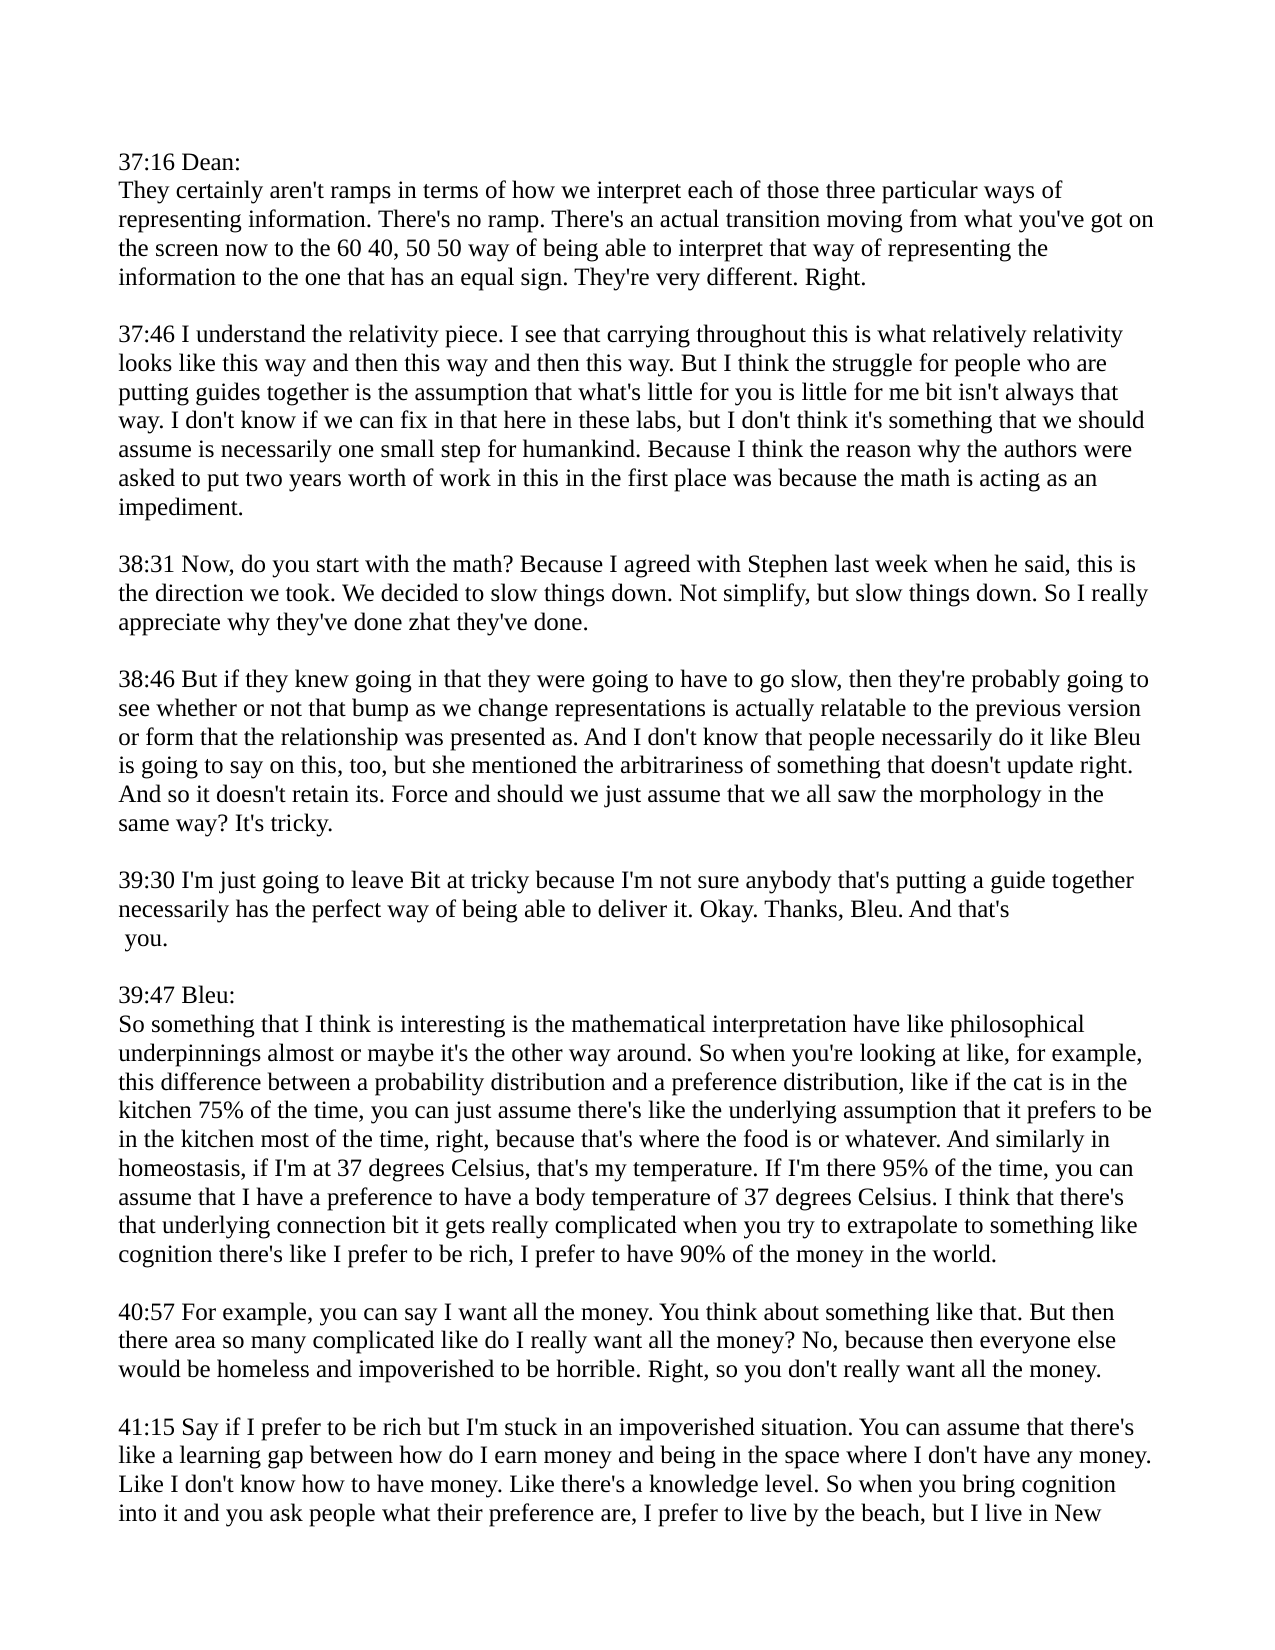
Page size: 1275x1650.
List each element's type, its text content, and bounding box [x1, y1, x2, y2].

text you. 39:47 Bleu: So something that I think is interesting is the mathematical interpretation have like philosophical underpinnings almost or maybe it's the other way around. So when you're looking at like, for example, this difference between a probability distribution and a preference distribution, like if the cat is in the kitchen 75% of the time, you can just assume there's like the underlying assumption that it prefers to be in the kitchen most of the time, right, because that's where the food is or whatever. And similarly in homeostasis, if I'm at 37 degrees Celsius, that's my temperature. If I'm there 95% of the time, you can assume that I have a preference to have a body temperature of 37 degrees Celsius. I think that there's that underlying connection bit it gets really complicated when you try to extrapolate to something like cognition there's like I prefer to be rich, I prefer to have 90% of the money in the world. 40:57 For example, you can say I want all the money. You think about something like that. But then there area so many complicated like do I really want all the money? No, because then everyone else would be homeless and impoverished to be horrible. Right, so you don't really want all the money. 41:15 Say if I prefer to be rich but I'm stuck in an impoverished situation. You can assume that there's like a learning gap between how do I earn money and being in the space where I don't have any money. Like I don't know how to have money. Like there's a knowledge level. So when you bring cognition into it and you ask people what their preference are, I prefer to live by the beach, but I live in New [118, 923, 1157, 1527]
text 37:16 Dean: They certainly aren't ramps in terms of how we interpret each of those three particular ways of representing information. There's no ramp. There's an actual transition moving from what you've got on the screen now to the 60 40, 50 50 way of being able to interpret that way of representing the information to the one that has an equal sign. They're very different. Right. 37:46 I understand the relativity piece. I see that carrying throughout this is what relatively relativity looks like this way and then this way and then this way. But I think the struggle for people who are putting guides together is the assumption that what's little for you is little for me bit isn't always that way. I don't know if we can fix in that here in these labs, but I don't think it's something that we should assume is necessarily one small step for humankind. Because I think the reason why the authors were asked to put two years worth of work in this in the first place was because the math is acting as an impediment. 38:31 Now, do you start with the math? Because I agreed with Stephen last week when he said, this is the direction we took. We decided to slow things down. Not simplify, but slow things down. So I really appreciate why they've done zhat they've done. 38:46 But if they knew going in that they were going to have to go slow, then they're probably going to see whether or not that bump as we change representations is actually relatable to the previous version or form that the relationship was presented as. And I don't know that people necessarily do it like Bleu is going to say on this, too, but she mentioned the arbitrariness of something that doesn't update right. And so it doesn't retain its. Force and should we just assume that we all saw the morphology in the same way? It's tricky. 39:30 I'm just going to leave Bit at tricky because I'm not sure anybody that's putting a guide together necessarily has the perfect way of being able to deliver it. Okay. Thanks, Bleu. And that's [118, 118, 1157, 923]
